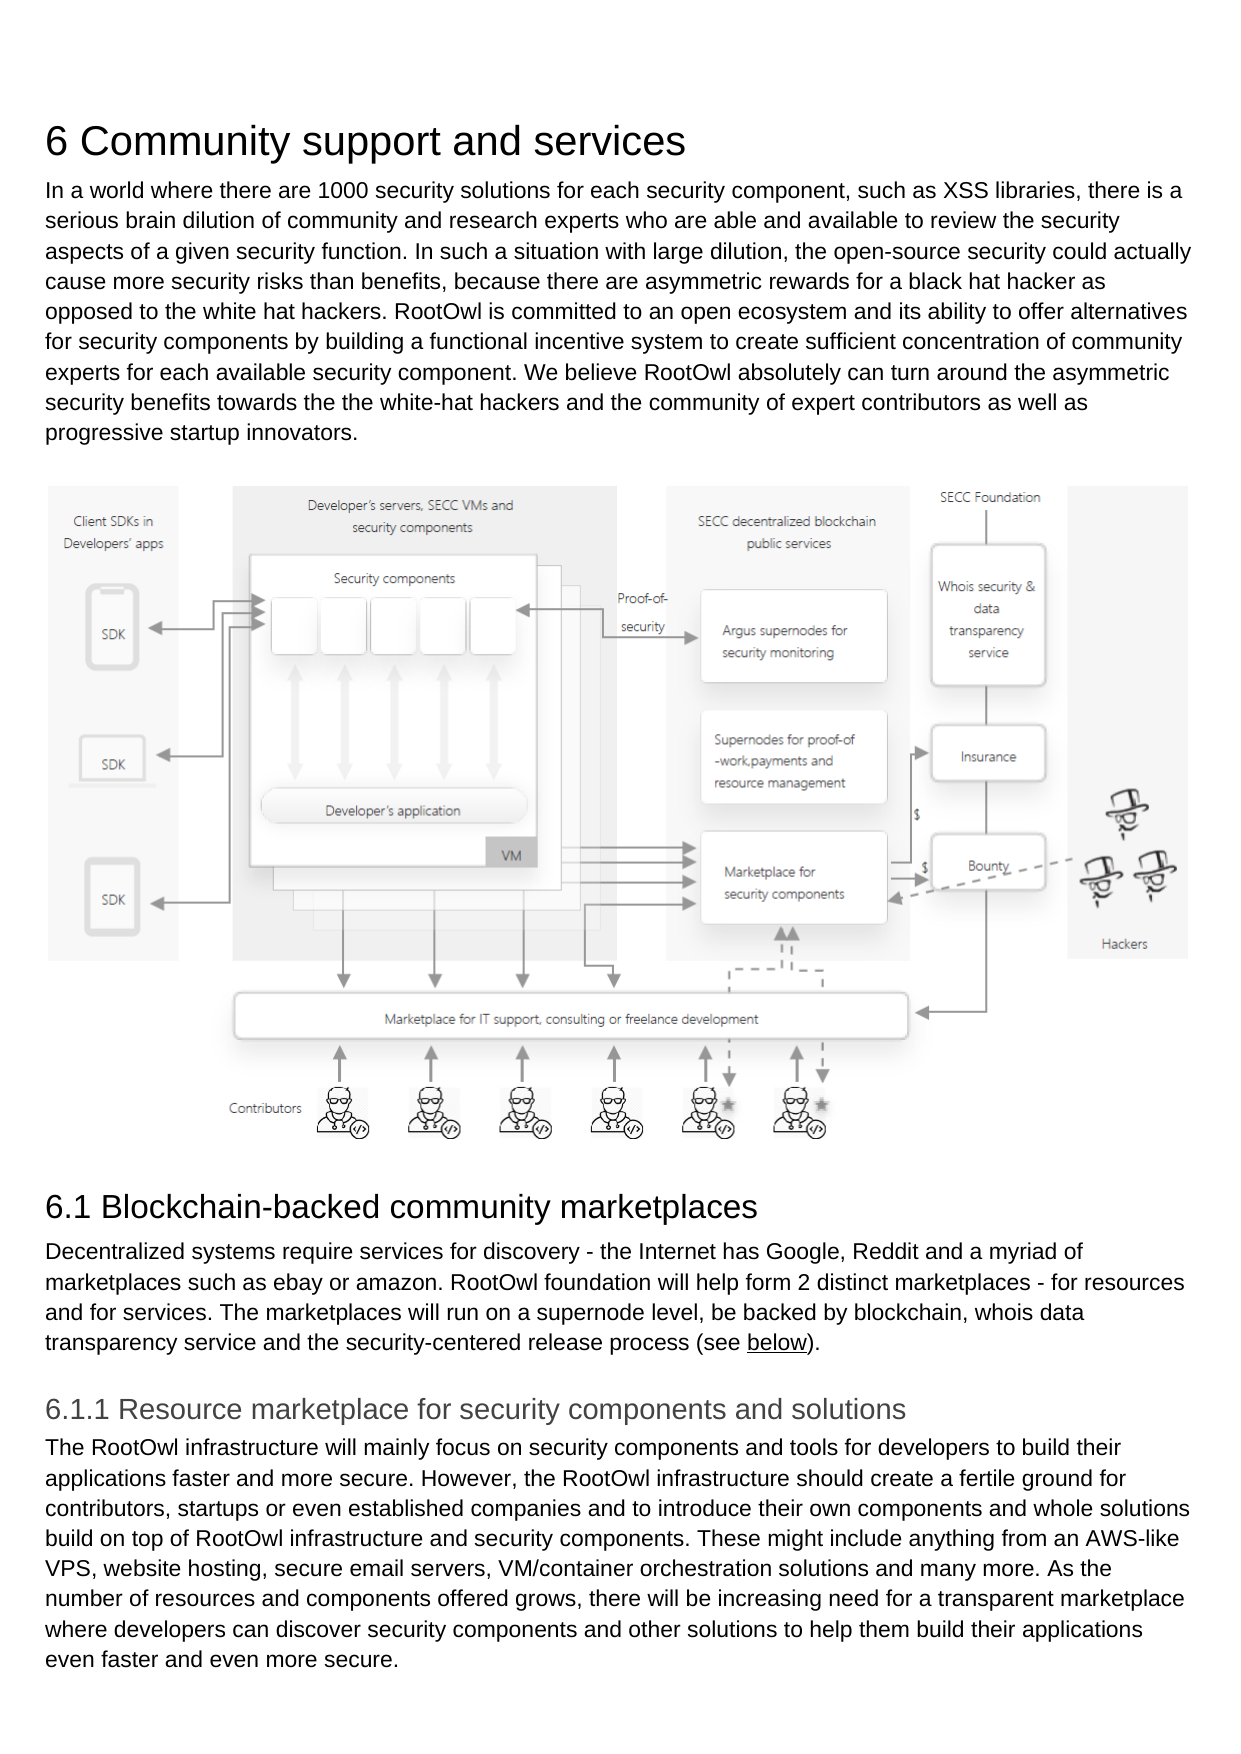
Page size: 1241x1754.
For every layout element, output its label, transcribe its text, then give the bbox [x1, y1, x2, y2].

text The RootOwl infrastructure will mainly focus on security components and tools for developers to build their applications faster and more secure. However, the RootOwl infrastructure should create a fertile ground for contributors, startups or even established companies and to introduce their own components and whole solutions build on top of RootOwl infrastructure and security components. These might include anything from an AWS-like VPS, website hosting, secure email servers, VM/container orchestration solutions and many more. As the number of resources and components offered grows, there will be increasing need for a transparent marketplace where developers can discover security components and other solutions to help them build their applications even faster and even more secure. [45, 1434, 1195, 1672]
picture [45, 479, 1196, 1146]
text In a world where there are 1000 security solutions for each security component, such as XSS libraries, there is a serious brain dilution of community and research experts who are able and available to review the security aspects of a given security function. In such a situation with large dilution, the open-source security could actually cause more security risks than benefits, because there are asymmetric rewards for a black hat hacker as opposed to the white hat hackers. RootOwl is committed to an open ecosystem and its ability to offer alternatives for security components by building a functional incentive system to create sufficient concentration of community experts for each available security component. We believe RootOwl absolutely can turn around the asymmetric security benefits towards the the white-hat hackers and the community of expert contributors as well as progressive startup innovators. [45, 177, 1195, 445]
subtitle 6.1.1 Resource marketplace for security components and solutions [45, 1392, 1195, 1426]
subtitle 6.1 Blockchain-backed community marketplaces [45, 1187, 1195, 1226]
subtitle 6 Community support and services [45, 117, 1195, 165]
text Decentralized systems require services for discovery - the Internet has Google, Reddit and a myriad of marketplaces such as ebay or amazon. RootOwl foundation will help form 2 distinct marketplaces - for resources and for services. The marketplaces will run on a supernode level, be backed by blockchain, whois data transparency service and the security-centered release process (see below). [45, 1238, 1195, 1355]
